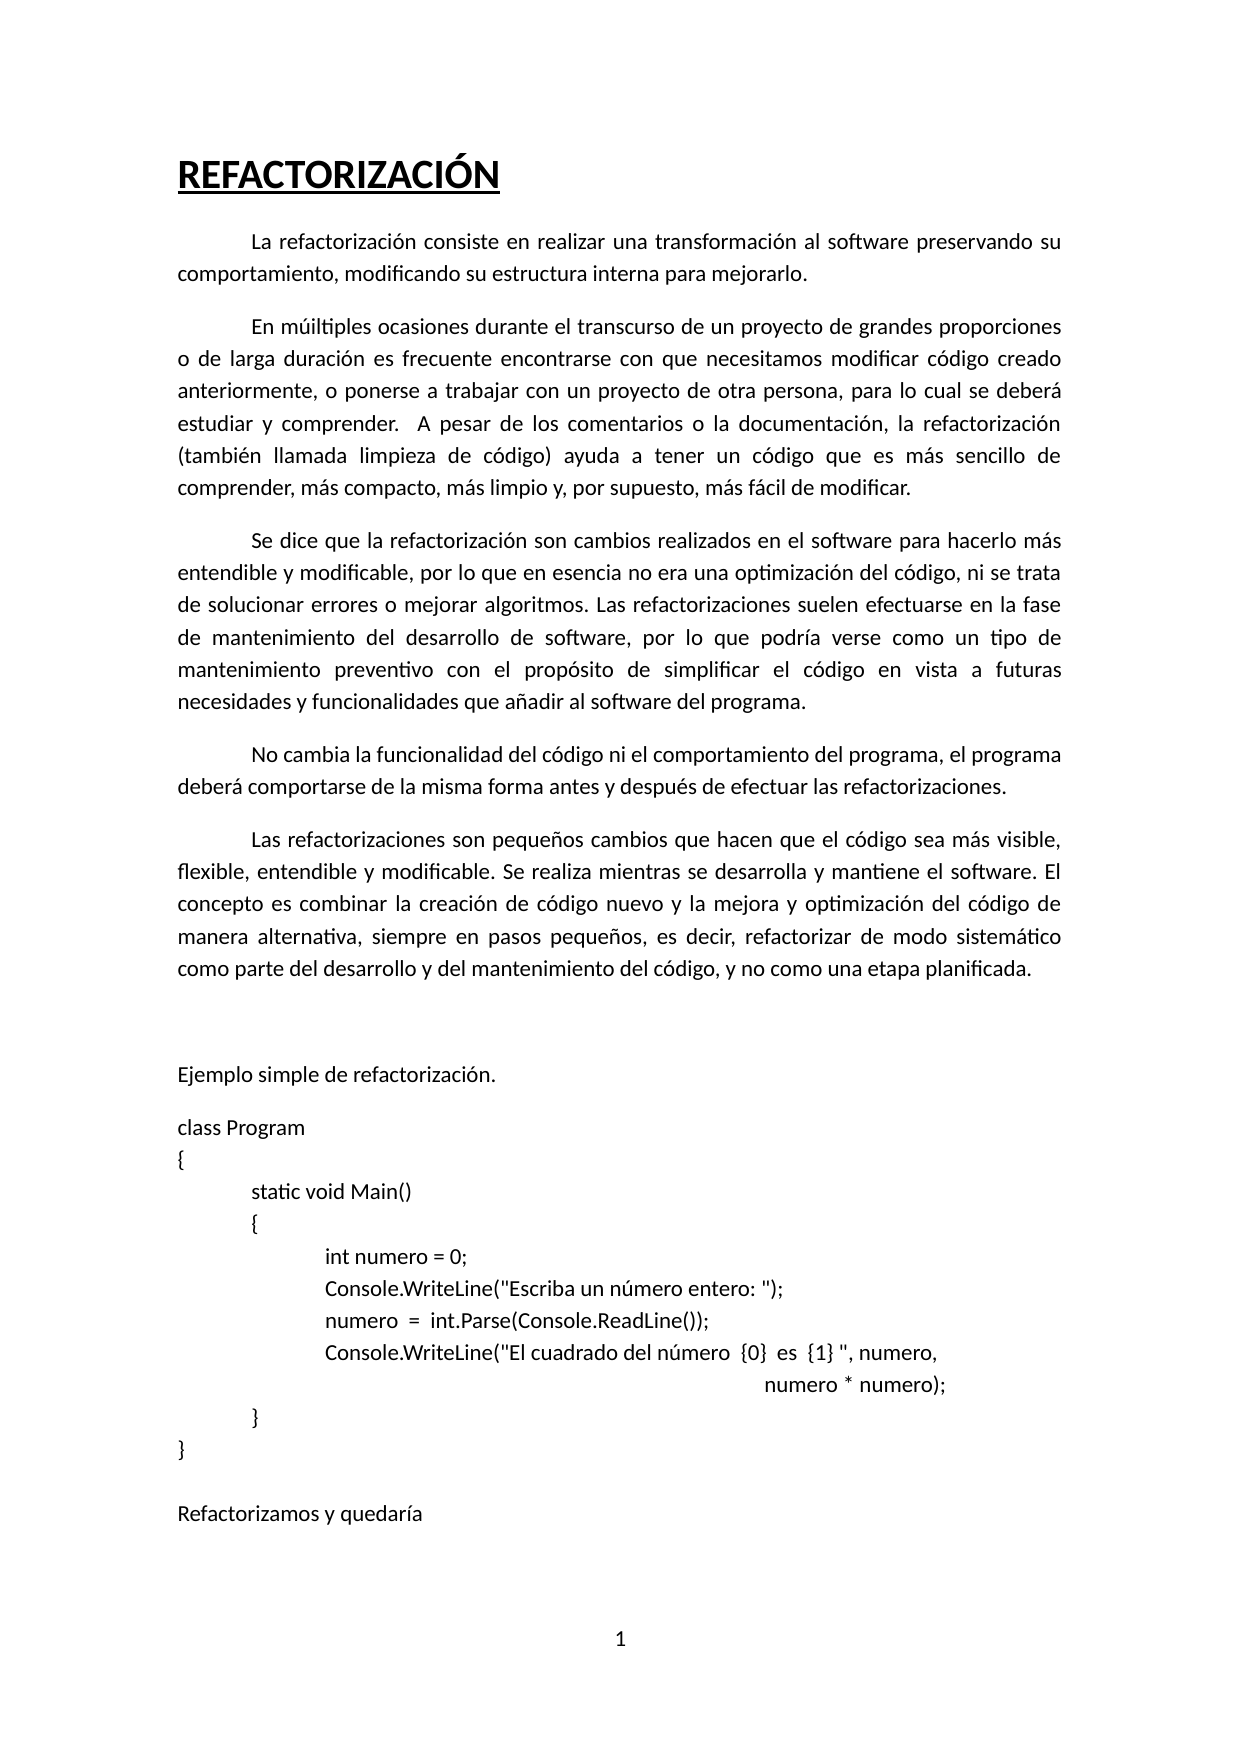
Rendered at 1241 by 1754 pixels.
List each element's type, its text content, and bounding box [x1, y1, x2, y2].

text numero = int.Parse(Console.ReadLine()); [177, 1306, 1063, 1334]
text Se dice que la refactorización son cambios realizados en el software para hacerlo más entendible y modificable, por lo que en esencia no era una optimización del código, ni se trata de solucionar errores o mejorar algoritmos. Las refactorizaciones suelen efectuarse en la fase de mantenimiento del desarrollo de software, por lo que podría verse como un tipo de mantenimiento preventivo con el propósito de simplificar el código en vista a futuras necesidades y funcionalidades que añadir al software del programa. [177, 526, 1063, 715]
text int numero = 0; [177, 1242, 1063, 1270]
text } [177, 1403, 1063, 1431]
text { [177, 1209, 1063, 1238]
text Console.WriteLine("El cuadrado del número {0} es {1} ", numero, [177, 1338, 1063, 1366]
text static void Main() [177, 1177, 1063, 1205]
text Ejemplo simple de refactorización. [177, 1060, 1063, 1088]
text Las refactorizaciones son pequeños cambios que hacen que el código sea más visible, flexible, entendible y modificable. Se realiza mientras se desarrolla y mantiene el software. El concepto es combinar la creación de código nuevo y la mejora y optimización del código de manera alternativa, siempre en pasos pequeños, es decir, refactorizar de modo sistemático como parte del desarrollo y del mantenimiento del código, y no como una etapa planificada. [177, 825, 1063, 982]
text } [177, 1435, 1063, 1463]
text Console.WriteLine("Escriba un número entero: "); [177, 1274, 1063, 1302]
text No cambia la funcionalidad del código ni el comportamiento del programa, el programa deberá comportarse de la misma forma antes y después de efectuar las refactorizaciones. [177, 740, 1063, 800]
text REFACTORIZACIÓN [177, 148, 1063, 198]
text class Program [177, 1113, 1063, 1141]
text La refactorización consiste en realizar una transformación al software preservando su comportamiento, modificando su estructura interna para mejorarlo. [177, 227, 1063, 287]
text numero * numero); [177, 1371, 1063, 1398]
text Refactorizamos y quedaría [177, 1499, 1063, 1527]
text { [177, 1145, 1063, 1173]
text En múiltiples ocasiones durante el transcurso de un proyecto de grandes proporciones o de larga duración es frecuente encontrarse con que necesitamos modificar código creado anteriormente, o ponerse a trabajar con un proyecto de otra persona, para lo cual se deberá estudiar y comprender. A pesar de los comentarios o la documentación, la refactorización (también llamada limpieza de código) ayuda a tener un código que es más sencillo de comprender, más compacto, más limpio y, por supuesto, más fácil de modificar. [177, 312, 1063, 501]
